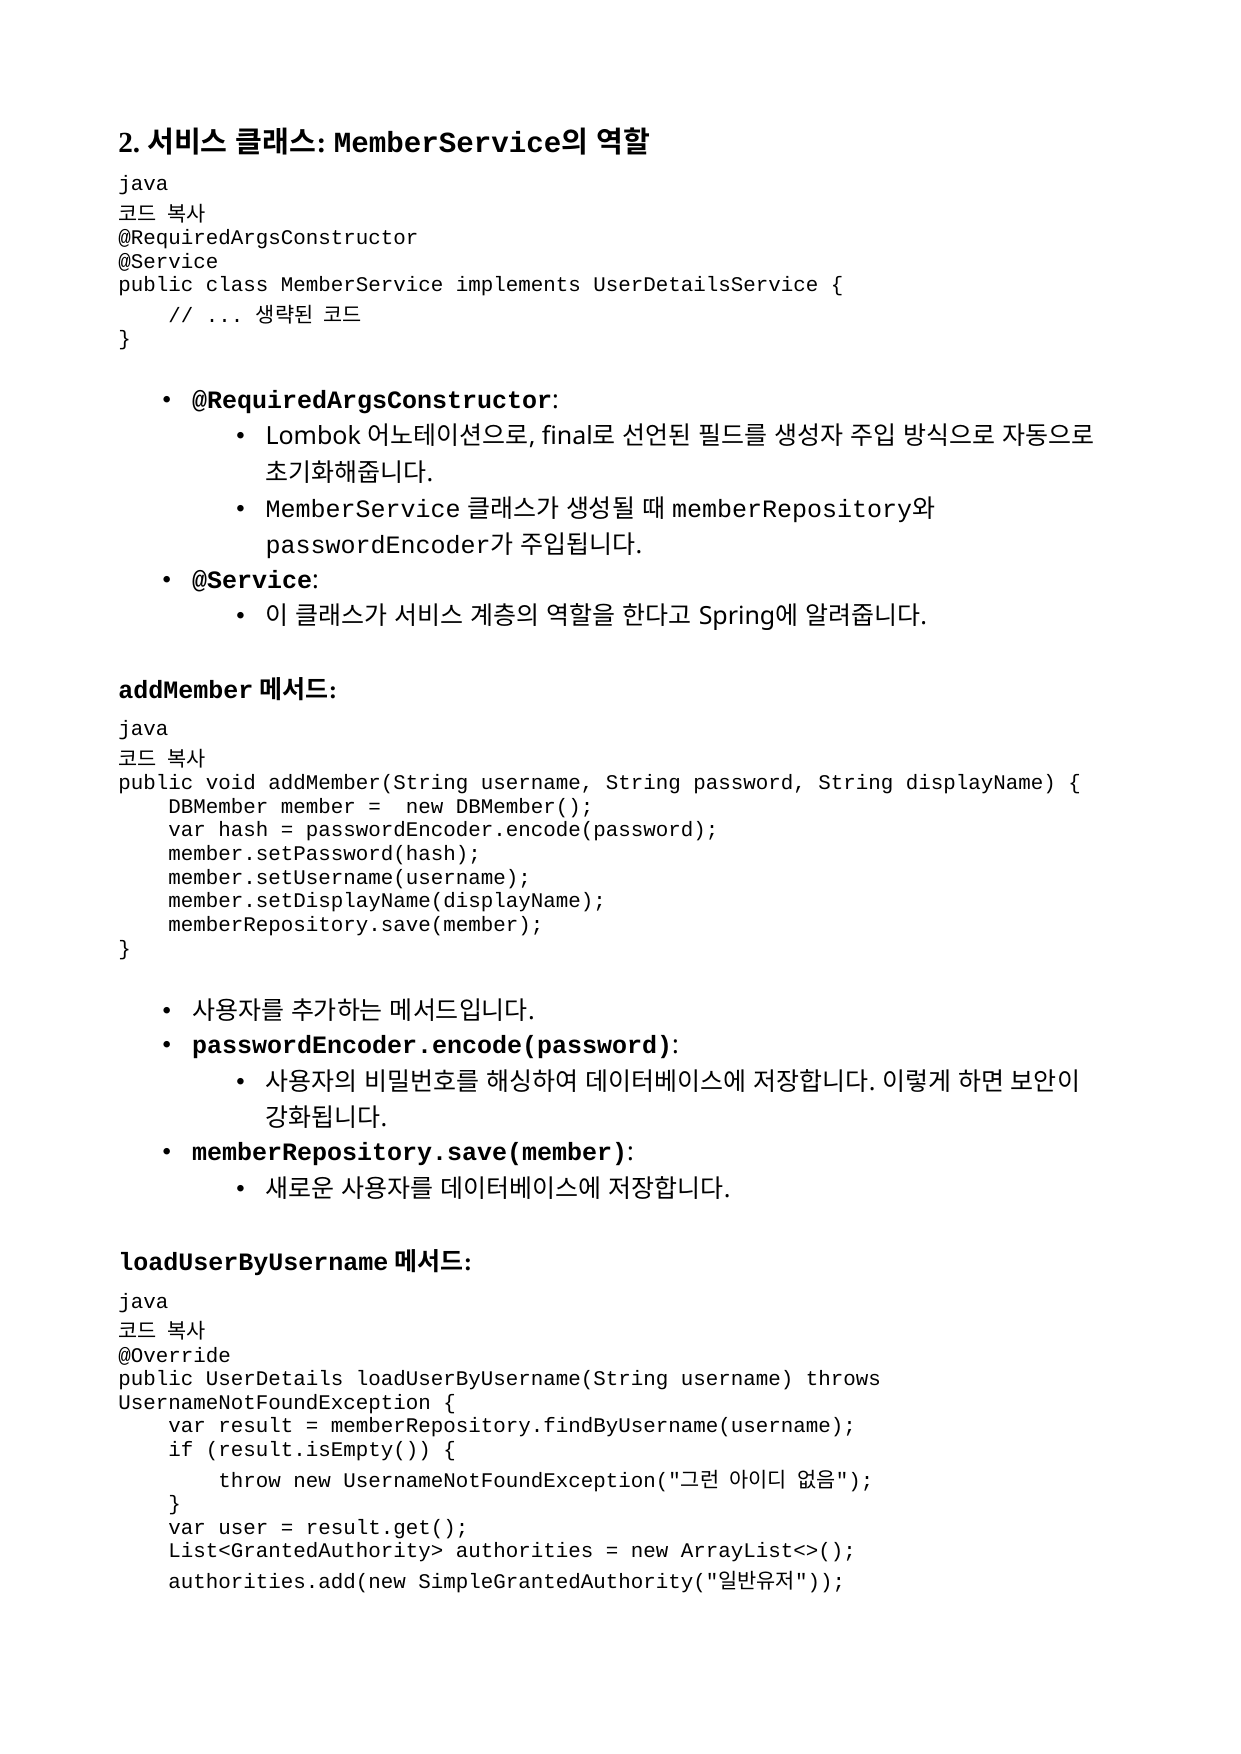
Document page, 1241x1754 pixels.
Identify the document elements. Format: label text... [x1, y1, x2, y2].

text } [118, 938, 1122, 961]
list @Service: [162, 561, 1122, 596]
text 코드 복사 [118, 1314, 1122, 1344]
text 코드 복사 [118, 742, 1122, 772]
text } [118, 1493, 1122, 1517]
text public void addMember(String username, String password, String displayName) { [118, 772, 1122, 796]
text DBMember member = new DBMember(); [118, 796, 1122, 819]
text member.setPassword(hash); [118, 843, 1122, 867]
text var user = result.get(); [118, 1517, 1122, 1541]
subtitle loadUserByUsername 메서드: [118, 1242, 1122, 1278]
text member.setDisplayName(displayName); [118, 890, 1122, 914]
text public class MemberService implements UserDetailsService { [118, 274, 1122, 298]
text @RequiredArgsConstructor [118, 227, 1122, 251]
subtitle 2. 서비스 클래스: MemberService의 역할 [118, 118, 1122, 161]
text var result = memberRepository.findByUsername(username); [118, 1416, 1122, 1439]
text List<GrantedAuthority> authorities = new ArrayList<>(); [118, 1541, 1122, 1564]
text throw new UsernameNotFoundException("그런 아이디 없음"); [118, 1463, 1122, 1493]
list 이 클래스가 서비스 계층의 역할을 한다고 Spring에 알려줍니다. [236, 596, 1122, 632]
text @Service [118, 251, 1122, 274]
text public UserDetails loadUserByUsername(String username) throws UsernameNotFoundException { [118, 1368, 1122, 1416]
list passwordEncoder.encode(password): [162, 1027, 1122, 1061]
text var hash = passwordEncoder.encode(password); [118, 819, 1122, 843]
text java [118, 173, 1122, 197]
list MemberService 클래스가 생성될 때 memberRepository와 passwordEncoder가 주입됩니다. [236, 488, 1122, 561]
text java [118, 1291, 1122, 1314]
text authorities.add(new SimpleGrantedAuthority("일반유저")); [118, 1564, 1122, 1594]
text java [118, 718, 1122, 742]
text 코드 복사 [118, 197, 1122, 227]
subtitle addMember 메서드: [118, 669, 1122, 706]
list @RequiredArgsConstructor: [162, 382, 1122, 416]
text @Override [118, 1344, 1122, 1368]
list 사용자를 추가하는 메서드입니다. [162, 991, 1122, 1027]
text } [118, 328, 1122, 352]
list Lombok 어노테이션으로, final로 선언된 필드를 생성자 주입 방식으로 자동으로 초기화해줍니다. [236, 416, 1122, 488]
text // ... 생략된 코드 [118, 298, 1122, 328]
text memberRepository.save(member); [118, 914, 1122, 938]
list 사용자의 비밀번호를 해싱하여 데이터베이스에 저장합니다. 이렇게 하면 보안이 강화됩니다. [236, 1061, 1122, 1134]
text member.setUsername(username); [118, 867, 1122, 890]
list 새로운 사용자를 데이터베이스에 저장합니다. [236, 1168, 1122, 1204]
text if (result.isEmpty()) { [118, 1439, 1122, 1463]
list memberRepository.save(member): [162, 1134, 1122, 1168]
